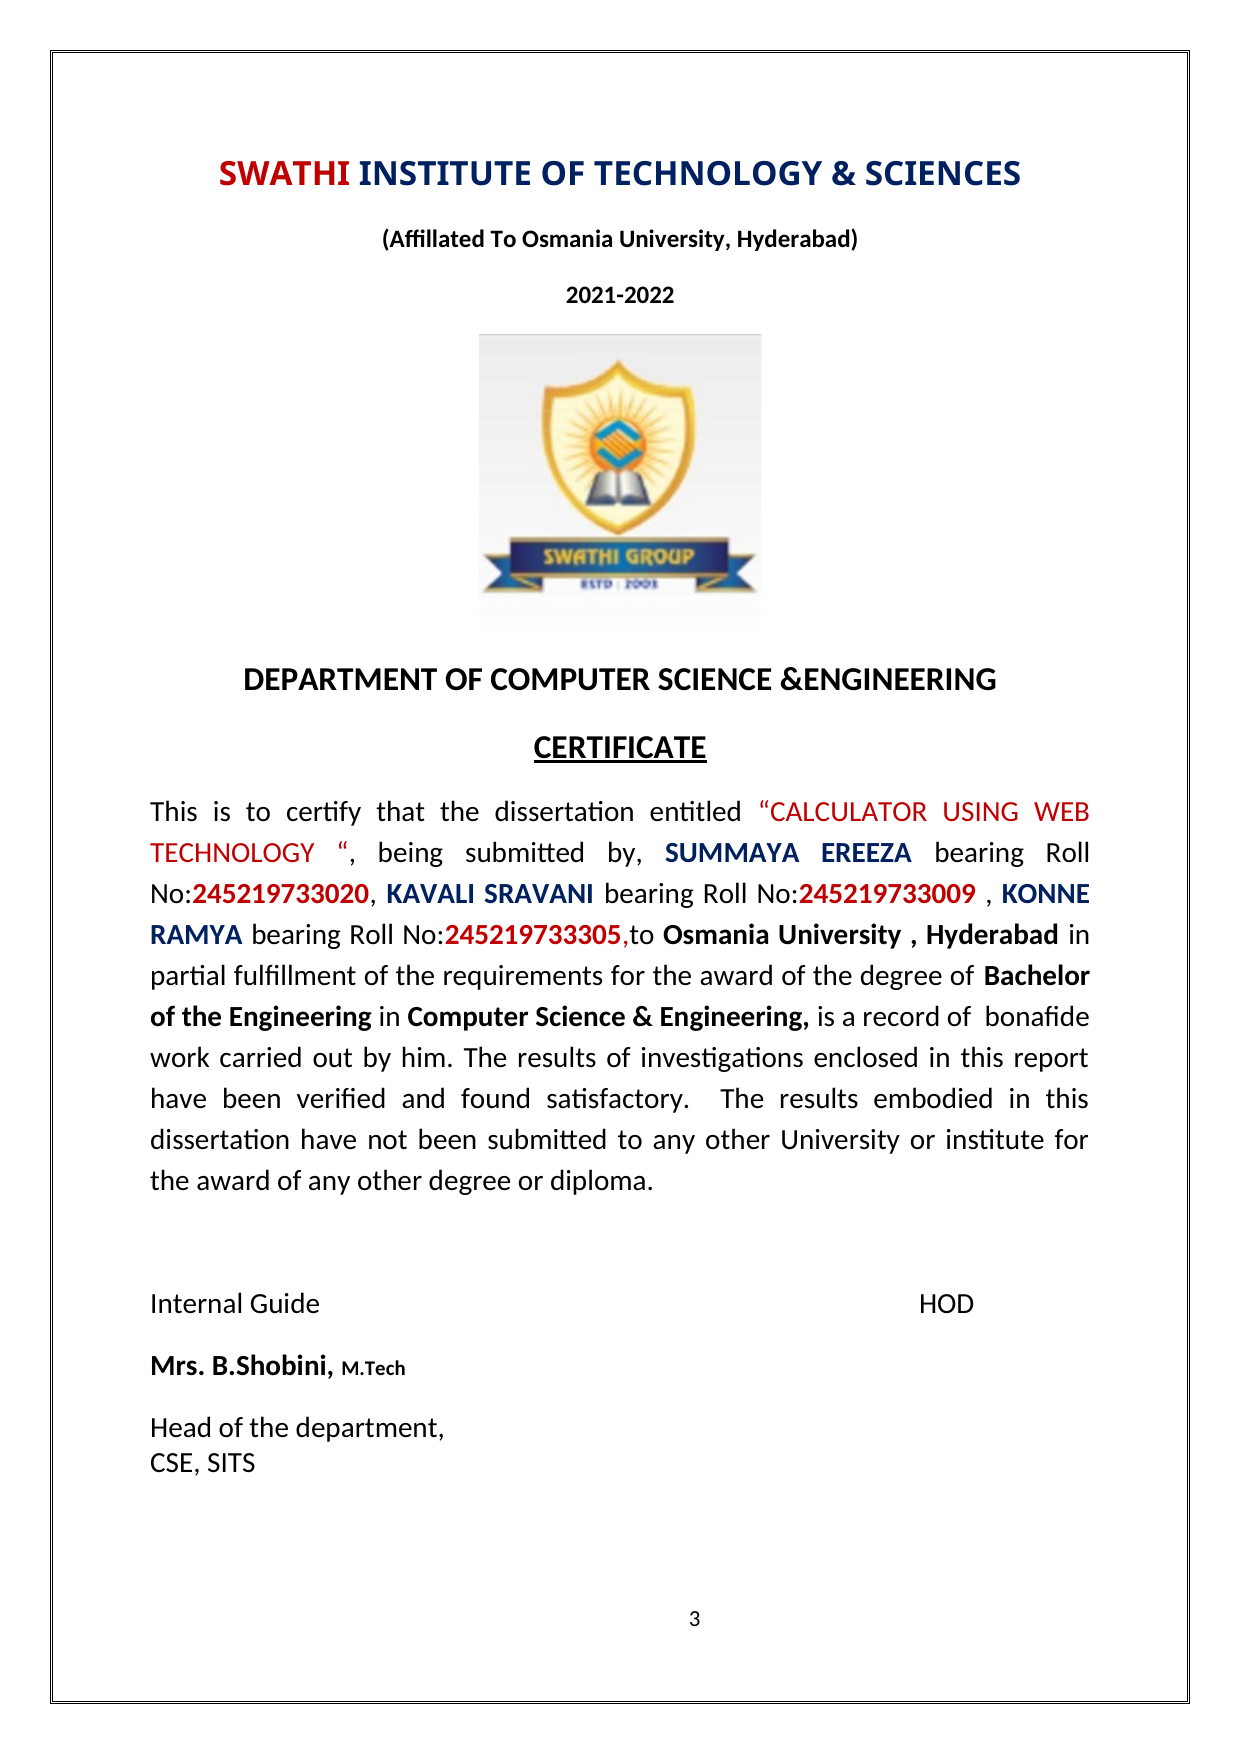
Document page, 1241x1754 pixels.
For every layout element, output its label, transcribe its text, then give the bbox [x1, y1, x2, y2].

text SWATHI INSTITUTE OF TECHNOLOGY & SCIENCES [150, 150, 1090, 195]
text (Affillated To Osmania University, Hyderabad) [150, 223, 1090, 253]
text CSE, SITS [150, 1444, 1090, 1480]
text This is to certify that the dissertation entitled “CALCULATOR USING WEB TECHNOLOGY “, being submitted by, SUMMAYA EREEZA bearing Roll No:245219733020, KAVALI SRAVANI bearing Roll No:245219733009 , KONNE RAMYA bearing Roll No:245219733305,to Osmania University , Hyderabad in partial fulfillment of the requirements for the award of the degree of Bachelor of the Engineering in Computer Science & Engineering, is a record of bonafide work carried out by him. The results of investigations enclosed in this report have been verified and found satisfactory. The results embodied in this dissertation have not been submitted to any other University or institute for the award of any other degree or diploma. [150, 793, 1090, 1197]
text CERTIFICATE [150, 726, 1090, 766]
text 2021-2022 [150, 279, 1090, 309]
text Internal Guide HOD [150, 1285, 1090, 1321]
text DEPARTMENT OF COMPUTER SCIENCE &ENGINEERING [150, 658, 1090, 699]
text Mrs. B.Shobini, M.Tech [150, 1347, 1090, 1383]
text Head of the department, [150, 1409, 1090, 1444]
